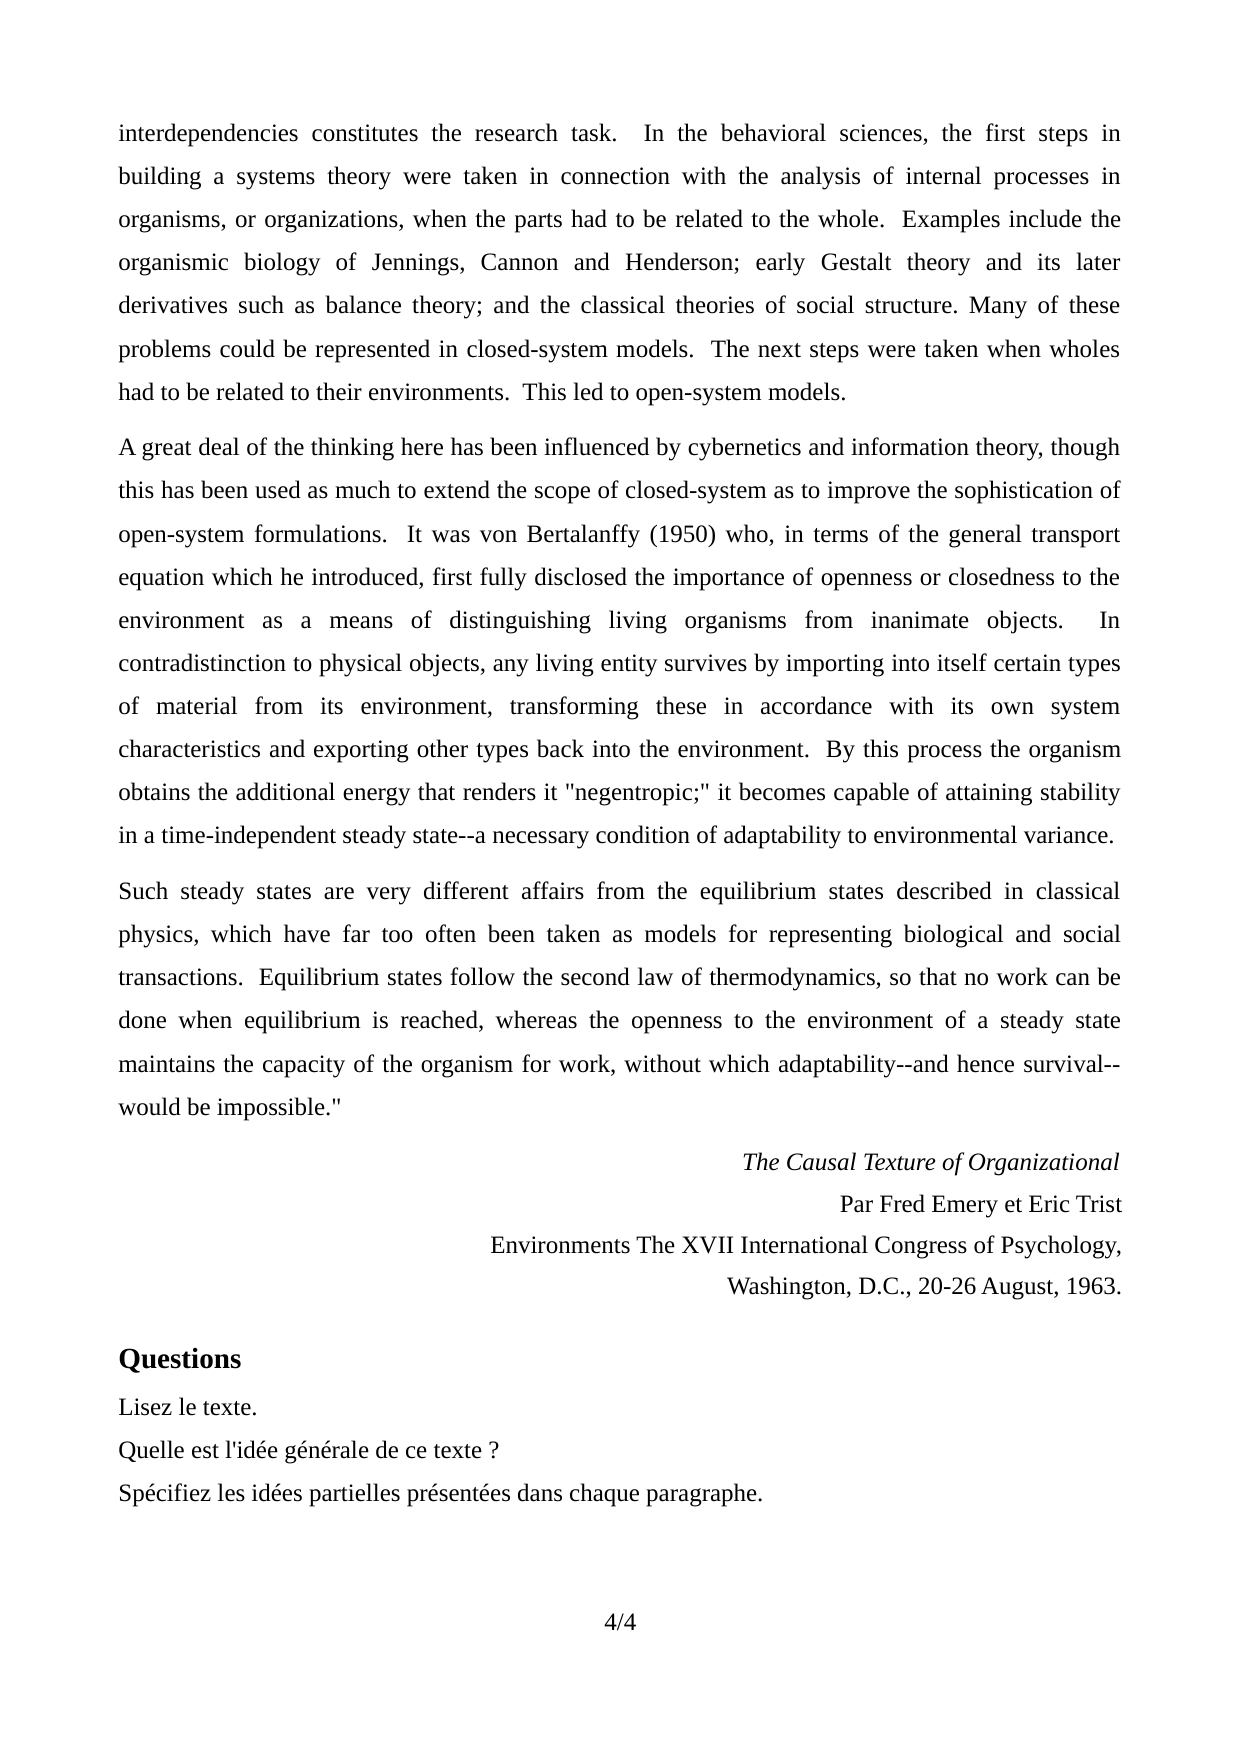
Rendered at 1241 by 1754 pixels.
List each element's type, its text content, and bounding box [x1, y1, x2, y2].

text Environments The XVII International Congress of Psychology, [118, 1230, 1122, 1259]
text Such steady states are very different affairs from the equilibrium states described in classical physics, which have far too often been taken as models for representing biological and social transactions. Equilibrium states follow the second law of thermodynamics, so that no work can be done when equilibrium is reached, whereas the openness to the environment of a steady state maintains the capacity of the organism for work, without which adaptability--and hence survival--would be impossible." [118, 876, 1122, 1121]
text Lisez le texte. [118, 1392, 1122, 1420]
text The Causal Texture of Organizational [118, 1147, 1122, 1176]
text Quelle est l'idée générale de ce texte ? [118, 1435, 1122, 1463]
text interdependencies constitutes the research task. In the behavioral sciences, the first steps in building a systems theory were taken in connection with the analysis of internal processes in organisms, or organizations, when the parts had to be related to the whole. Examples include the organismic biology of Jennings, Cannon and Henderson; early Gestalt theory and its later derivatives such as balance theory; and the classical theories of social structure. Many of these problems could be represented in closed-system models. The next steps were taken when wholes had to be related to their environments. This led to open-system models. [118, 118, 1122, 406]
text Spécifiez les idées partielles présentées dans chaque paragraphe. [118, 1478, 1122, 1507]
text A great deal of the thinking here has been influenced by cybernetics and information theory, though this has been used as much to extend the scope of closed-system as to improve the sophistication of open-system formulations. It was von Bertalanffy (1950) who, in terms of the general transport equation which he introduced, first fully disclosed the importance of openness or closedness to the environment as a means of distinguishing living organisms from inanimate objects. In contradistinction to physical objects, any living entity survives by importing into itself certain types of material from its environment, transforming these in accordance with its own system characteristics and exporting other types back into the environment. By this process the organism obtains the additional energy that renders it "negentropic;" it becomes capable of attaining stability in a time-independent steady state--a necessary condition of adaptability to environmental variance. [118, 432, 1122, 849]
text Washington, D.C., 20-26 August, 1963. [118, 1271, 1122, 1300]
text Par Fred Emery et Eric Trist [118, 1189, 1122, 1217]
text Questions [118, 1341, 1122, 1375]
